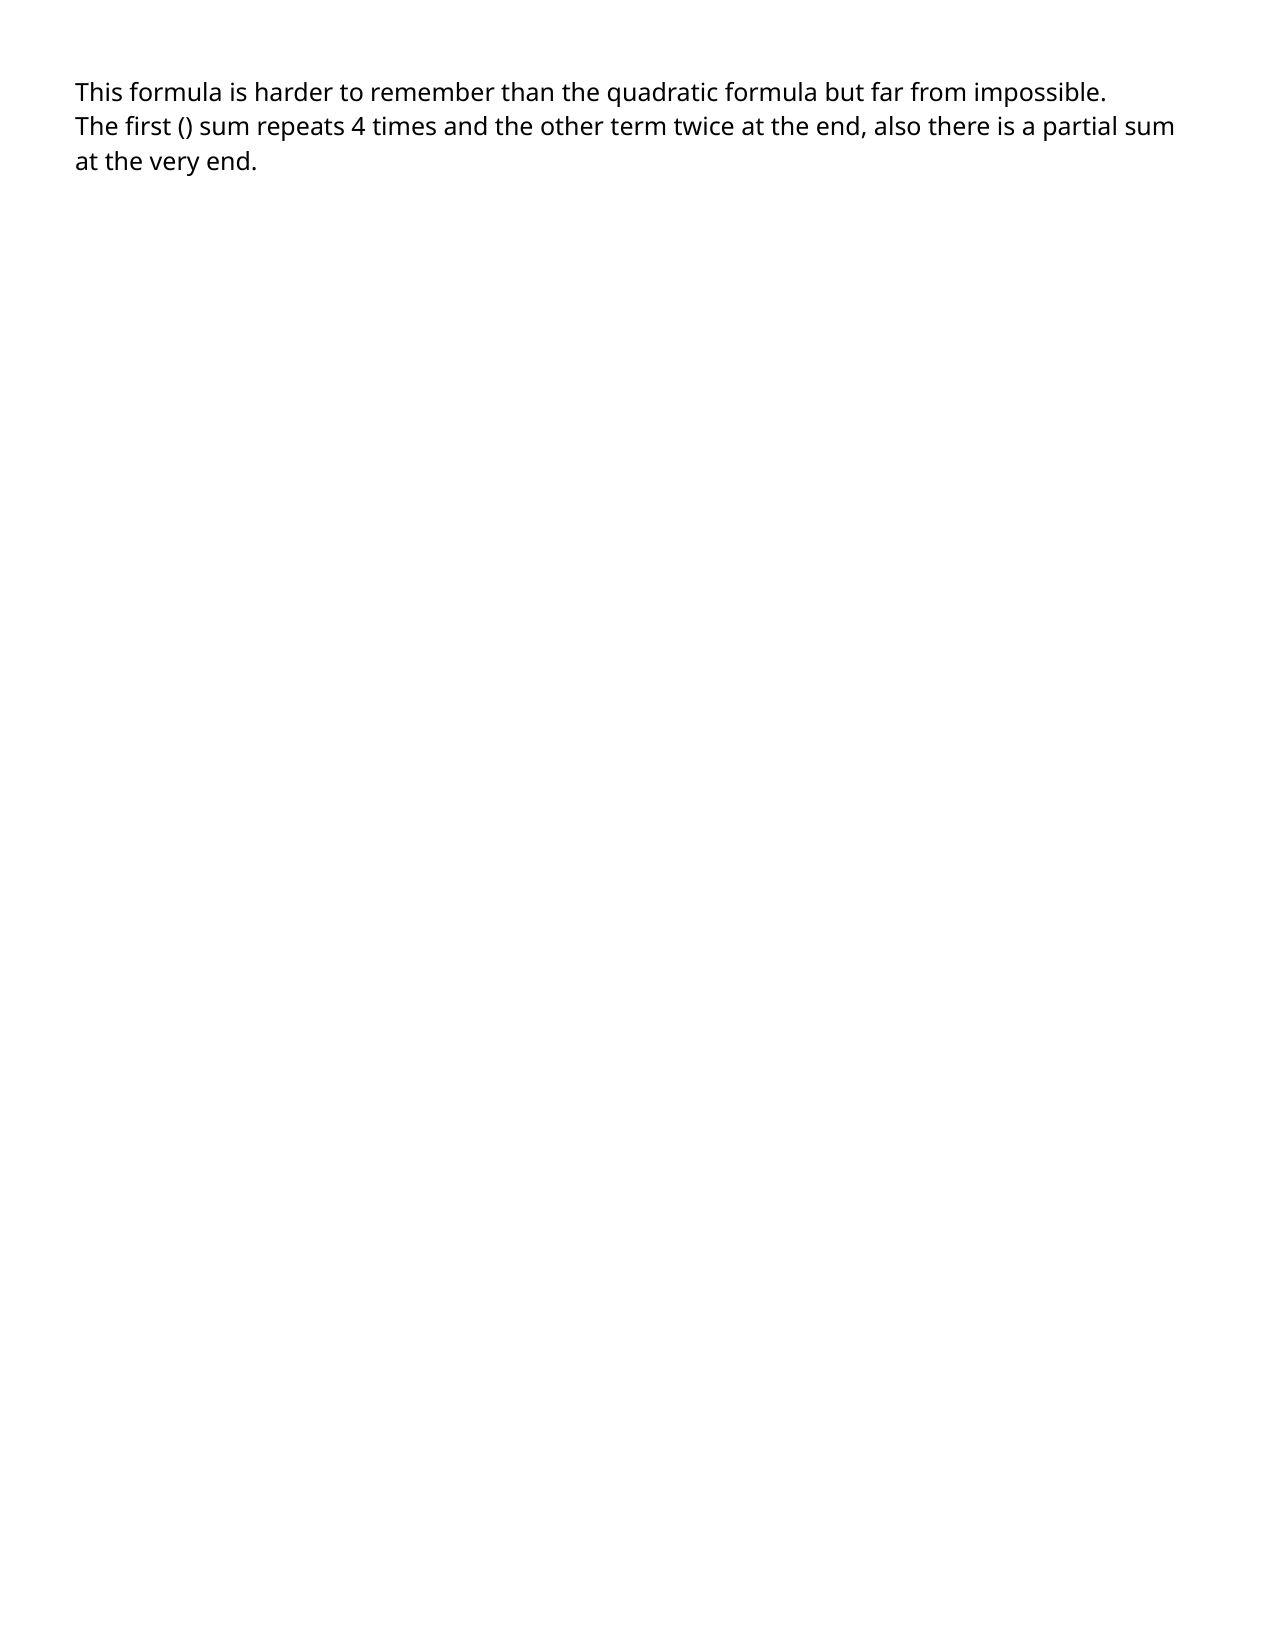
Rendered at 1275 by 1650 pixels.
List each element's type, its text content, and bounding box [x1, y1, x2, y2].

text This formula is harder to remember than the quadratic formula but far from impossible. [75, 75, 1200, 109]
text The first () sum repeats 4 times and the other term twice at the end, also there is a partial sum at the very end. [75, 109, 1200, 177]
